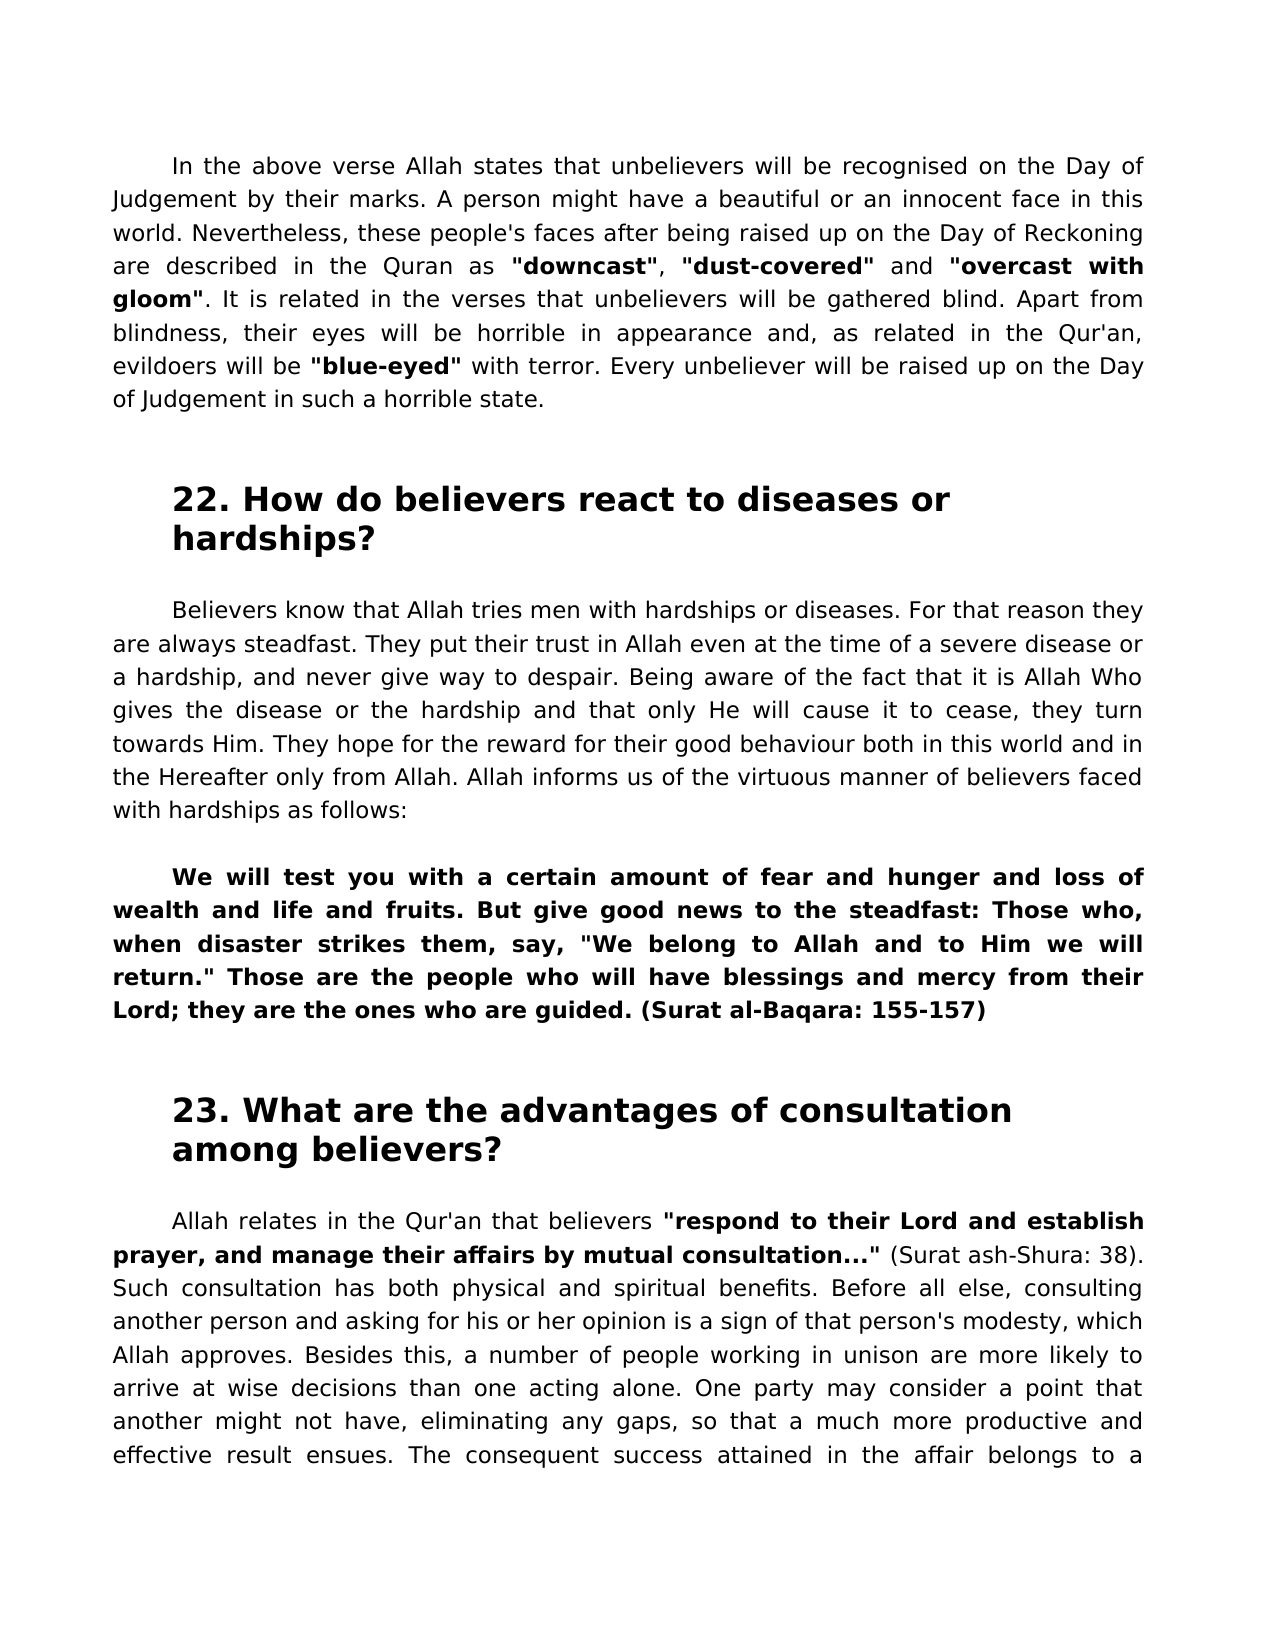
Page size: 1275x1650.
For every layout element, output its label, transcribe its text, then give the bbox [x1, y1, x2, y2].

text 22. How do believers react to diseases or [112, 481, 1145, 520]
text hardships? [112, 520, 1145, 559]
text We will test you with a certain amount of fear and hunger and loss of wealth and life and fruits. But give good news to the steadfast: Those who, when disaster strikes them, say, "We belong to Allah and to Him we will return." Those are the people who will have blessings and mercy from their Lord; they are the ones who are guided. (Surat al-Baqara: 155-157) [112, 859, 1145, 1025]
text Believers know that Allah tries men with hardships or diseases. For that reason they are always steadfast. They put their trust in Allah even at the time of a severe disease or a hardship, and never give way to despair. Being aware of the fact that it is Allah Who gives the disease or the hardship and that only He will cause it to cease, they turn towards Him. They hope for the reward for their good behaviour both in this world and in the Hereafter only from Allah. Allah informs us of the virtuous manner of believers faced with hardships as follows: [112, 592, 1145, 825]
text among believers? [112, 1131, 1145, 1170]
text In the above verse Allah states that unbelievers will be recognised on the Day of Judgement by their marks. A person might have a beautiful or an innocent face in this world. Nevertheless, these people's faces after being raised up on the Day of Reckoning are described in the Quran as "downcast", "dust-covered" and "overcast with gloom". It is related in the verses that unbelievers will be gathered blind. Apart from blindness, their eyes will be horrible in appearance and, as related in the Qur'an, evildoers will be "blue-eyed" with terror. Every unbeliever will be raised up on the Day of Judgement in such a horrible state. [112, 148, 1145, 414]
text Allah relates in the Qur'an that believers "respond to their Lord and establish prayer, and manage their affairs by mutual consultation..." (Surat ash-Shura: 38). Such consultation has both physical and spiritual benefits. Before all else, consulting another person and asking for his or her opinion is a sign of that person's modesty, which Allah approves. Besides this, a number of people working in unison are more likely to arrive at wise decisions than one acting alone. One party may consider a point that another might not have, eliminating any gaps, so that a much more productive and effective result ensues. The consequent success attained in the affair belongs to a [112, 1203, 1145, 1470]
text 23. What are the advantages of consultation [112, 1092, 1145, 1131]
